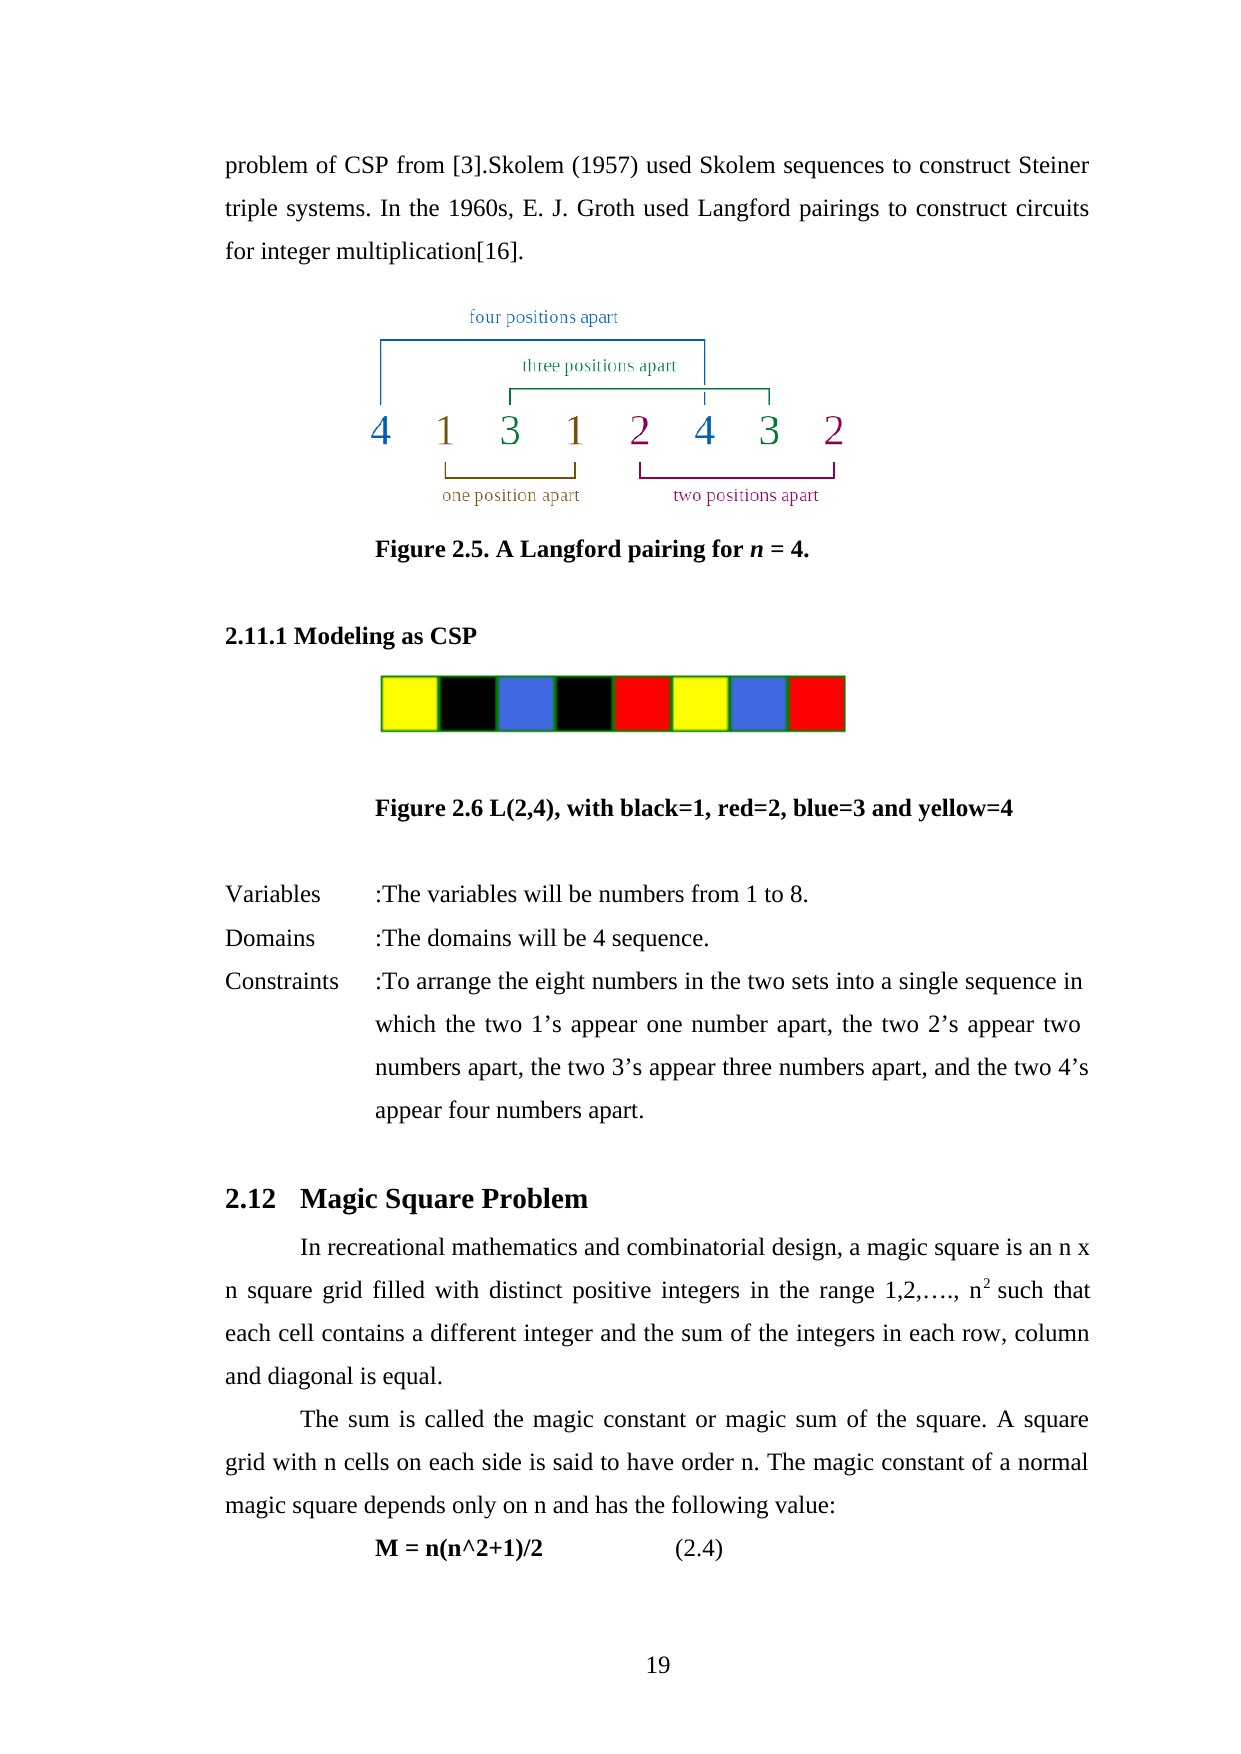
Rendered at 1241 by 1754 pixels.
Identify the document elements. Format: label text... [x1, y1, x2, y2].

text M = n(n^2+1)/2 (2.4) [225, 1533, 1091, 1562]
picture [355, 298, 858, 518]
text The sum is called the magic constant or magic sum of the square. A square grid with n cells on each side is said to have order n. The magic constant of a normal magic square depends only on n and has the following value: [225, 1404, 1091, 1519]
text 2.11.1 Modeling as CSP [225, 621, 1091, 649]
picture [367, 668, 979, 773]
text In recreational mathematics and combinatorial design, a magic square is an n x n square grid filled with distinct positive integers in the range 1,2,…., n2 such that each cell contains a different integer and the sum of the integers in each row, column and diagonal is equal. [225, 1232, 1091, 1390]
text Constraints :To arrange the eight numbers in the two sets into a single sequence in which the two 1’s appear one number apart, the two 2’s appear two numbers apart, the two 3’s appear three numbers apart, and the two 4’s appear four numbers apart. [225, 966, 1091, 1124]
text Variables :The variables will be numbers from 1 to 8. [225, 879, 1091, 908]
text 2.12 Magic Square Problem [225, 1181, 1091, 1215]
text Figure 2.6 L(2,4), with black=1, red=2, blue=3 and yellow=4 [225, 793, 1091, 822]
text Figure 2.5. A Langford pairing for n = 4. [225, 534, 1091, 563]
text problem of CSP from [3].Skolem (1957) used Skolem sequences to construct Steiner triple systems. In the 1960s, E. J. Groth used Langford pairings to construct circuits for integer multiplication[16]. [225, 150, 1091, 265]
text Domains :The domains will be 4 sequence. [225, 923, 1091, 951]
